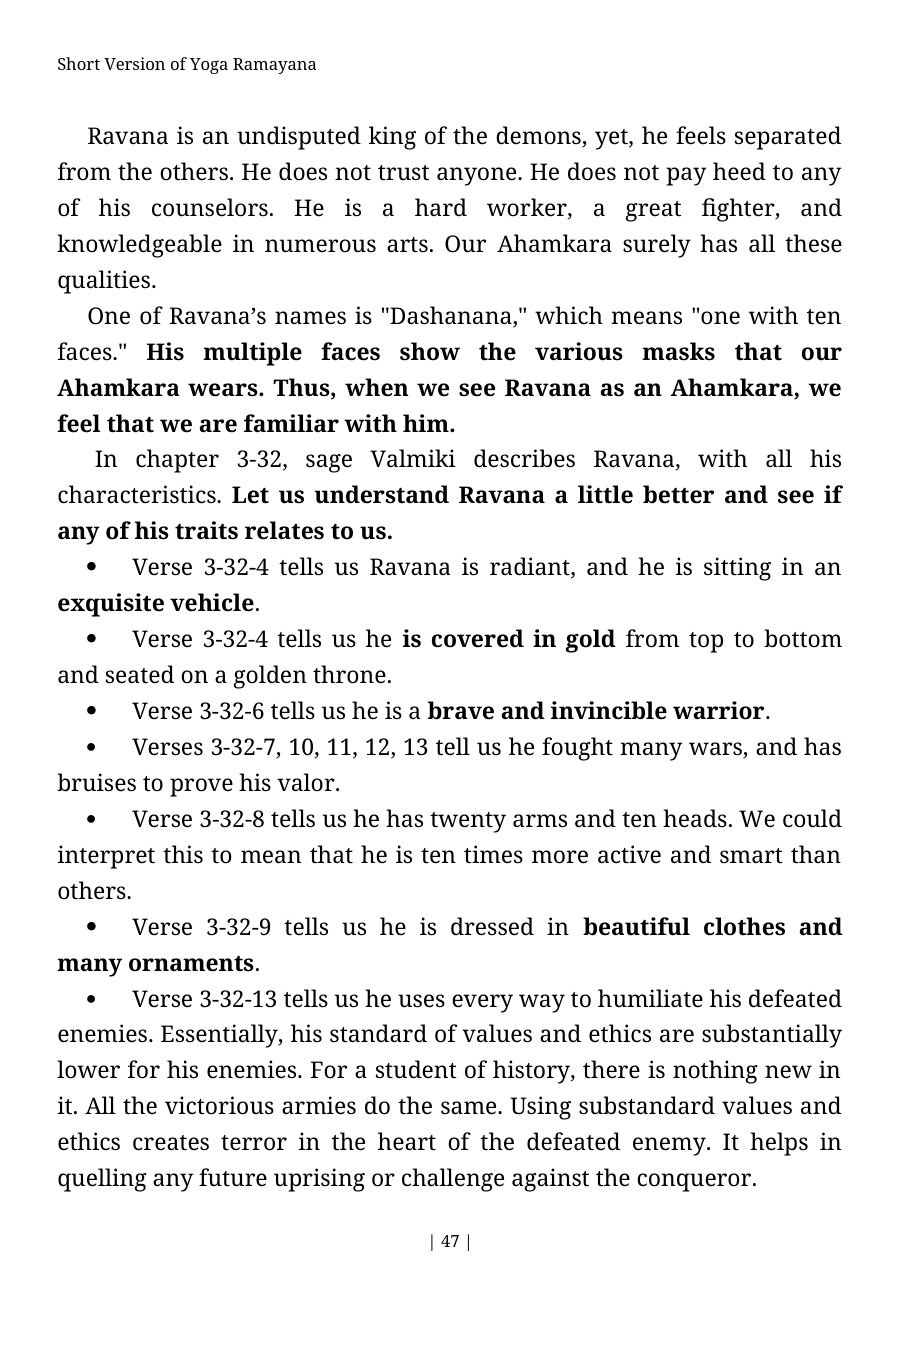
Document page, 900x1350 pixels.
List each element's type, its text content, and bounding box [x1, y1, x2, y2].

text In chapter 3-32, sage Valmiki describes Ravana, with all his characteristics. Let us understand Ravana a little better and see if any of his traits relates to us. [57, 443, 843, 547]
list Verse 3-32-6 tells us he is a brave and invincible warrior. [57, 695, 843, 726]
text Ravana is an undisputed king of the demons, yet, he feels separated from the others. He does not trust anyone. He does not pay heed to any of his counselors. He is a hard worker, a great fighter, and knowledgeable in numerous arts. Our Ahamkara surely has all these qualities. [57, 120, 843, 295]
list Verses 3-32-7, 10, 11, 12, 13 tell us he fought many wars, and has bruises to prove his valor. [57, 731, 843, 798]
list Verse 3-32-4 tells us he is covered in gold from top to bottom and seated on a golden throne. [57, 623, 843, 690]
list Verse 3-32-13 tells us he uses every way to humiliate his defeated enemies. Essentially, his standard of values and ethics are substantially lower for his enemies. For a student of history, there is nothing new in it. All the victorious armies do the same. Using substandard values and ethics creates terror in the heart of the defeated enemy. It helps in quelling any future uprising or challenge against the conqueror. [57, 982, 843, 1193]
text One of Ravana’s names is "Dashanana," which means "one with ten faces." His multiple faces show the various masks that our Ahamkara wears. Thus, when we see Ravana as an Ahamkara, we feel that we are familiar with him. [57, 300, 843, 439]
list Verse 3-32-8 tells us he has twenty arms and ten heads. We could interpret this to mean that he is ten times more active and smart than others. [57, 803, 843, 906]
list Verse 3-32-9 tells us he is dressed in beautiful clothes and many ornaments. [57, 911, 843, 978]
list Verse 3-32-4 tells us Ravana is radiant, and he is sitting in an exquisite vehicle. [57, 551, 843, 618]
